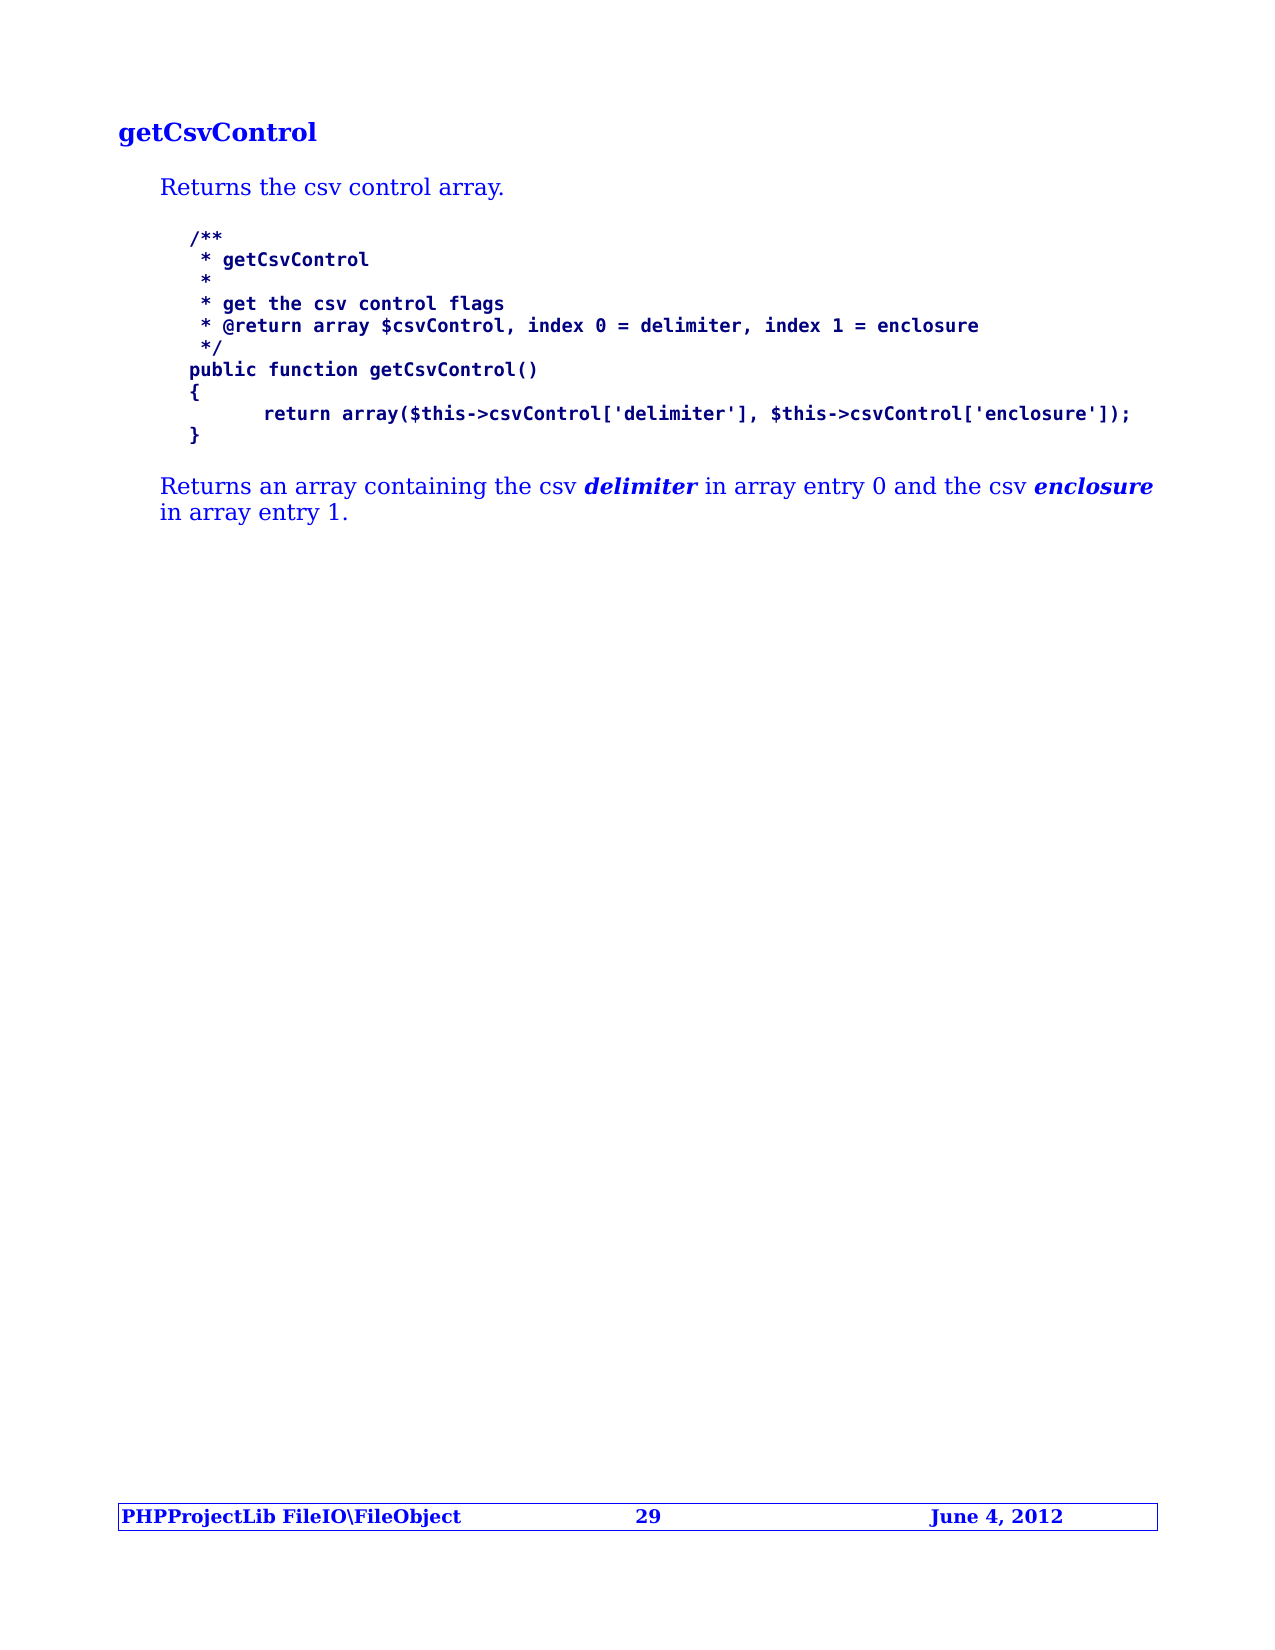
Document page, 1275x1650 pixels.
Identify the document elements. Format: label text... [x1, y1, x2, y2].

list */ [189, 337, 1157, 359]
list * getCsvControl [189, 249, 1157, 271]
text Returns the csv control array. [159, 174, 1157, 201]
list public function getCsvControl() [189, 359, 1157, 381]
text Returns an array containing the csv delimiter in array entry 0 and the csv enclosure in array entry 1. [159, 473, 1157, 526]
list } [189, 424, 1157, 446]
list * [189, 271, 1157, 293]
list return array($this->csvControl['delimiter'], $this->csvControl['enclosure']); [189, 402, 1157, 424]
title getCsvControl [118, 118, 1157, 147]
list /** [189, 227, 1157, 249]
list * get the csv control flags [189, 293, 1157, 315]
list { [189, 381, 1157, 402]
list * @return array $csvControl, index 0 = delimiter, index 1 = enclosure [189, 315, 1157, 337]
